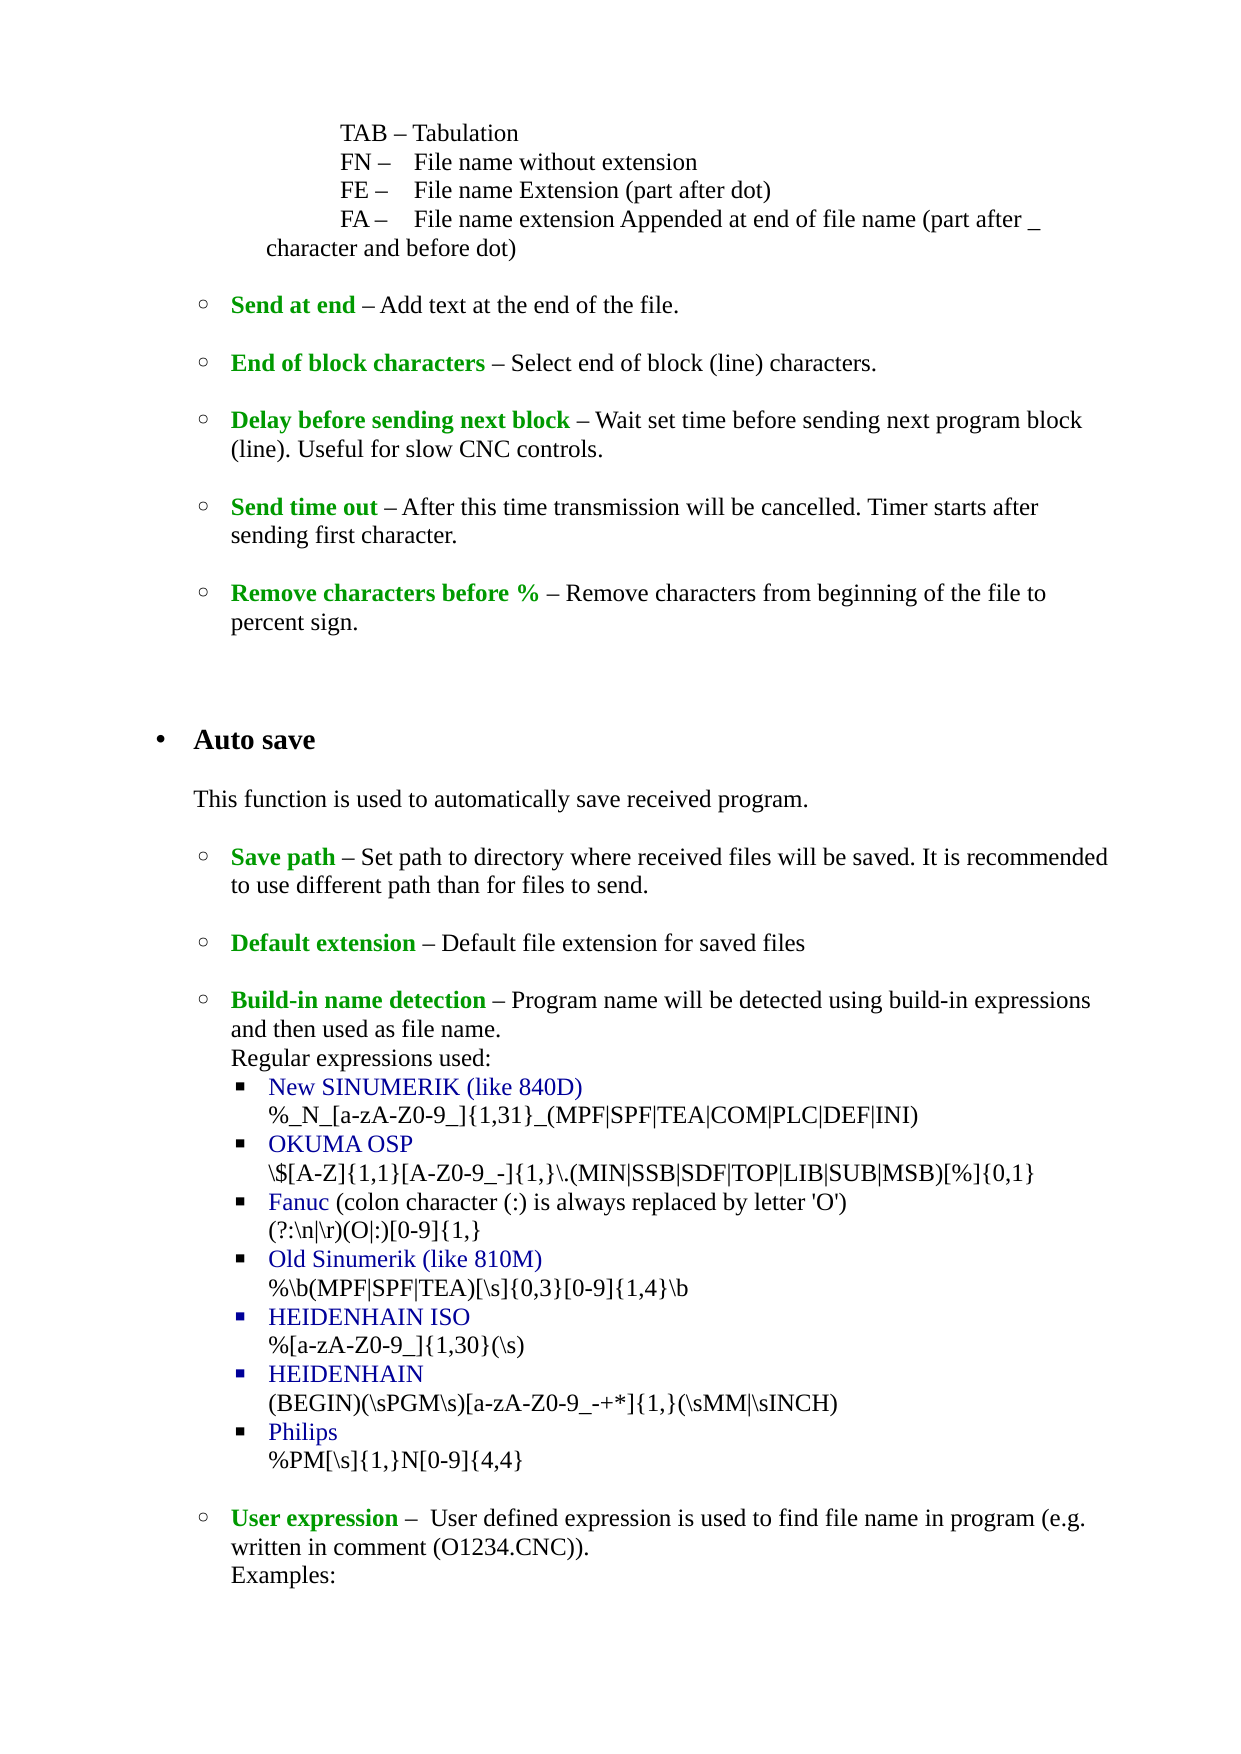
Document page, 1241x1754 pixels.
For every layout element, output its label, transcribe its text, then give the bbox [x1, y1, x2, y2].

text TAB – Tabulation [266, 118, 1122, 147]
text FE – File name Extension (part after dot) [266, 176, 1122, 204]
list (BEGIN)(\sPGM\s)[a-zA-Z0-9_-+*]{1,}(\sMM|\sINCH) [231, 1388, 1122, 1417]
list Send at end – Add text at the end of the file. [193, 291, 1122, 319]
list Send time out – After this time transmission will be cancelled. Timer starts after sending first character. [193, 492, 1122, 549]
list %[a-zA-Z0-9_]{1,30}(\s) [231, 1331, 1122, 1359]
list Regular expressions used: [193, 1043, 1122, 1072]
list %\b(MPF|SPF|TEA)[\s]{0,3}[0-9]{1,4}\b [231, 1273, 1122, 1302]
list Philips [231, 1417, 1122, 1446]
list Fanuc (colon character (:) is always replaced by letter 'O') [231, 1187, 1122, 1216]
list Delay before sending next block – Wait set time before sending next program block (line). Useful for slow CNC controls. [193, 406, 1122, 463]
list End of block characters – Select end of block (line) characters. [193, 348, 1122, 377]
text FA – File name extension Appended at end of file name (part after _ character and before dot) [266, 204, 1122, 262]
list Examples: [193, 1561, 1122, 1589]
list Old Sinumerik (like 810M) [231, 1244, 1122, 1273]
list New SINUMERIK (like 840D) [231, 1072, 1122, 1101]
list This function is used to automatically save received program. [156, 784, 1122, 813]
list %PM[\s]{1,}N[0-9]{4,4} [231, 1446, 1122, 1474]
list %_N_[a-zA-Z0-9_]{1,31}_(MPF|SPF|TEA|COM|PLC|DEF|INI) [231, 1101, 1122, 1129]
list HEIDENHAIN [231, 1359, 1122, 1388]
list Save path – Set path to directory where received files will be saved. It is recommended to use different path than for files to send. [193, 842, 1122, 899]
list (?:\n|\r)(O|:)[0-9]{1,} [231, 1216, 1122, 1244]
list Auto save [156, 722, 1122, 756]
list Remove characters before % – Remove characters from beginning of the file to percent sign. [193, 578, 1122, 636]
list OKUMA OSP [231, 1129, 1122, 1158]
text FN – File name without extension [266, 147, 1122, 176]
list \$[A-Z]{1,1}[A-Z0-9_-]{1,}\.(MIN|SSB|SDF|TOP|LIB|SUB|MSB)[%]{0,1} [231, 1158, 1122, 1187]
list Build-in name detection – Program name will be detected using build-in expressions and then used as file name. [193, 986, 1122, 1043]
list Default extension – Default file extension for saved files [193, 928, 1122, 957]
list HEIDENHAIN ISO [231, 1302, 1122, 1331]
list User expression – User defined expression is used to find file name in program (e.g. written in comment (O1234.CNC)). [193, 1503, 1122, 1561]
